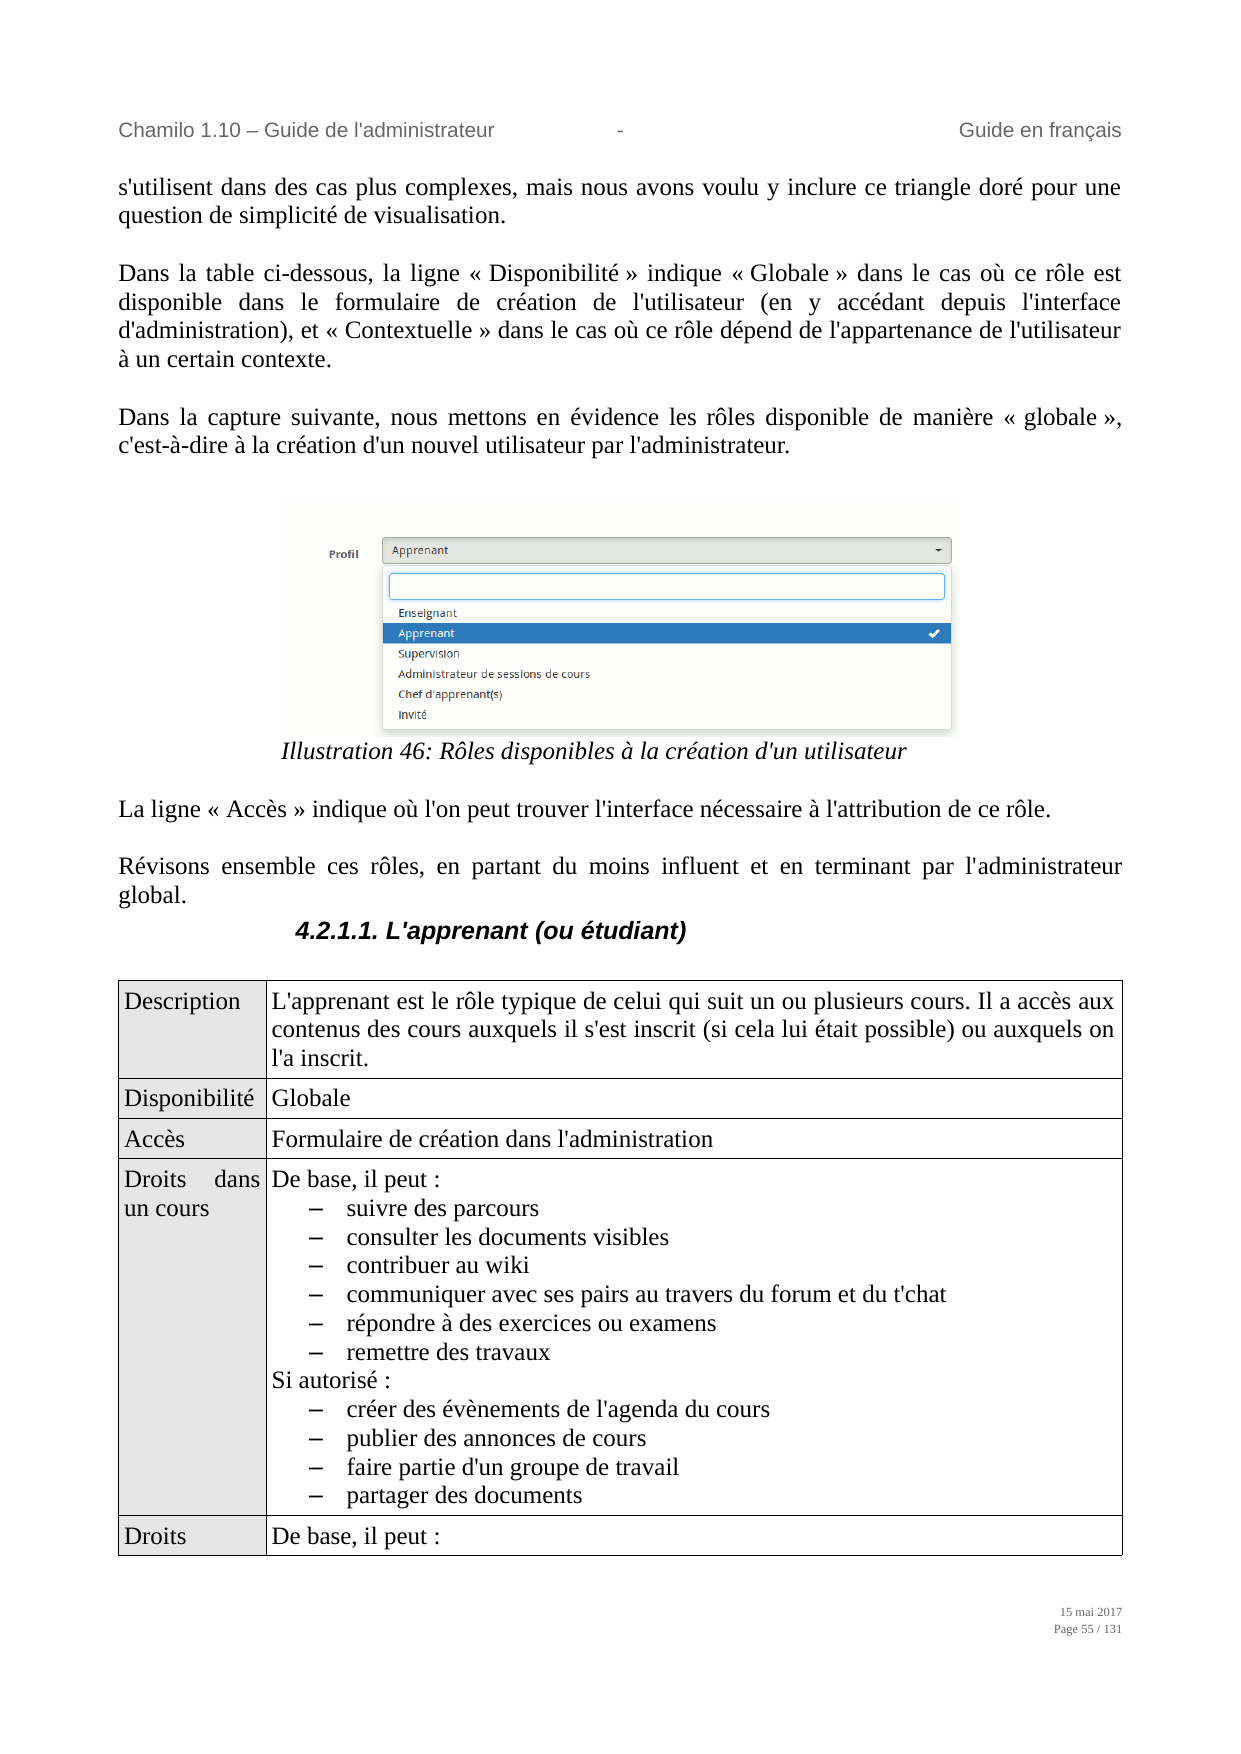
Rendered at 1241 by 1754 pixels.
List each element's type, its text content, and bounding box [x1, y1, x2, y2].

table_cell De base, il peut : suivre des parcours consulter les documents visibles contribuer au wiki communiquer avec ses pairs au travers du forum et du t'chat répondre à des exercices ou examens remettre des travaux Si autorisé : créer des évènements de l'agenda du cours publier des annonces de cours faire partie d'un groupe de travail partager des documents [267, 1159, 1122, 1515]
table_cell Droits [119, 1516, 266, 1555]
text Dans la table ci-dessous, la ligne « Disponibilité » indique « Globale » dans le cas où ce rôle est disponible dans le formulaire de création de l'utilisateur (en y accédant depuis l'interface d'administration), et « Contextuelle » dans le cas où ce rôle dépend de l'appartenance de l'utilisateur à un certain contexte. [118, 258, 1122, 373]
text Dans la capture suivante, nous mettons en évidence les rôles disponible de manière « globale », c'est-à-dire à la création d'un nouvel utilisateur par l'administrateur. [118, 402, 1122, 459]
table_cell Globale [267, 1079, 1122, 1118]
text s'utilisent dans des cas plus complexes, mais nous avons voulu y inclure ce triangle doré pour une question de simplicité de visualisation. [118, 172, 1122, 229]
text Illustration 46: Rôles disponibles à la création d'un utilisateur [281, 737, 959, 765]
text Révisons ensemble ces rôles, en partant du moins influent et en terminant par l'administrateur global. [118, 851, 1122, 909]
table_cell Disponibilité [119, 1079, 266, 1118]
subtitle L'apprenant (ou étudiant) [295, 916, 1122, 945]
table_header L'apprenant est le rôle typique de celui qui suit un ou plusieurs cours. Il a accès aux contenus des cours auxquels il s'est inscrit (si cela lui était possible) ou auxquels on l'a inscrit. [267, 981, 1122, 1078]
text La ligne « Accès » indique où l'on peut trouver l'interface nécessaire à l'attribution de ce rôle. [118, 794, 1122, 823]
table_header Description [119, 981, 266, 1078]
picture [280, 500, 960, 737]
table_cell Accès [119, 1119, 266, 1158]
table_cell De base, il peut : communiquer avec ses collègues au sein de la plate-forme grâce à l'outil de messagerie du réseau social. Si autorisé : créer des groupes d'intérêt dans le réseau social créer des événements personnels dans son agenda [267, 1516, 1122, 1555]
table_cell Droits dans un cours [119, 1159, 266, 1515]
table_cell Formulaire de création dans l'administration [267, 1119, 1122, 1158]
